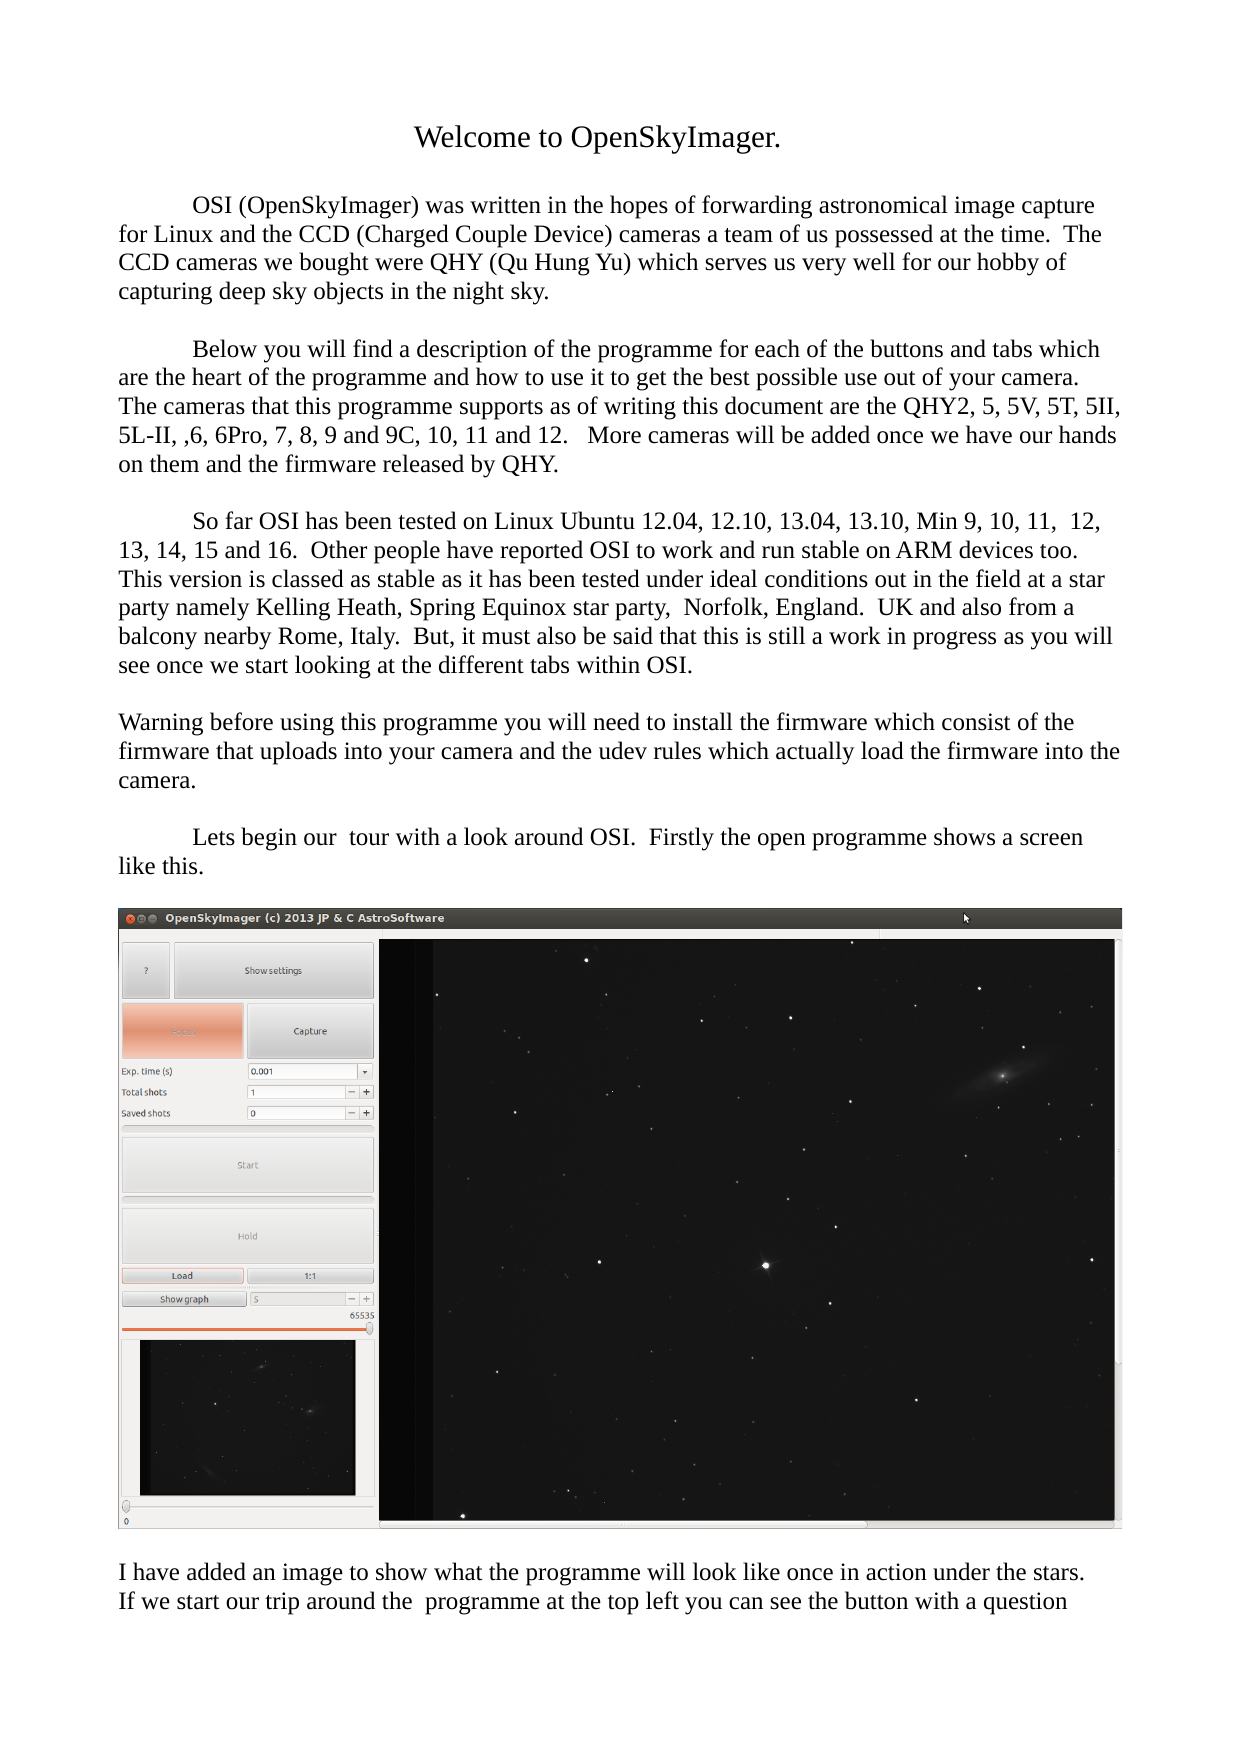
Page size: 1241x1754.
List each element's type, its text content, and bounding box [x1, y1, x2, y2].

text So far OSI has been tested on Linux Ubuntu 12.04, 12.10, 13.04, 13.10, Min 9, 10, 11, 12, 13, 14, 15 and 16. Other people have reported OSI to work and run stable on ARM devices too. This version is classed as stable as it has been tested under ideal conditions out in the field at a star party namely Kelling Heath, Spring Equinox star party, Norfolk, England. UK and also from a balcony nearby Rome, Italy. But, it must also be said that this is still a work in progress as you will see once we start looking at the different tabs within OSI. [118, 506, 1122, 679]
text Welcome to OpenSkyImager. [118, 118, 1122, 154]
text Below you will find a description of the programme for each of the buttons and tabs which are the heart of the programme and how to use it to get the best possible use out of your camera. [118, 334, 1122, 391]
picture [118, 908, 1123, 1529]
text The cameras that this programme supports as of writing this document are the QHY2, 5, 5V, 5T, 5II, 5L-II, ,6, 6Pro, 7, 8, 9 and 9C, 10, 11 and 12. More cameras will be added once we have our hands on them and the firmware released by QHY. [118, 391, 1122, 477]
text I have added an image to show what the programme will look like once in action under the stars. If we start our trip around the programme at the top left you can see the button with a question [118, 1557, 1122, 1615]
text OSI (OpenSkyImager) was written in the hopes of forwarding astronomical image capture for Linux and the CCD (Charged Couple Device) cameras a team of us possessed at the time. The CCD cameras we bought were QHY (Qu Hung Yu) which serves us very well for our hobby of capturing deep sky objects in the night sky. [118, 190, 1122, 305]
text Warning before using this programme you will need to install the firmware which consist of the firmware that uploads into your camera and the udev rules which actually load the firmware into the camera. [118, 707, 1122, 794]
text Lets begin our tour with a look around OSI. Firstly the open programme shows a screen like this. [118, 822, 1122, 880]
